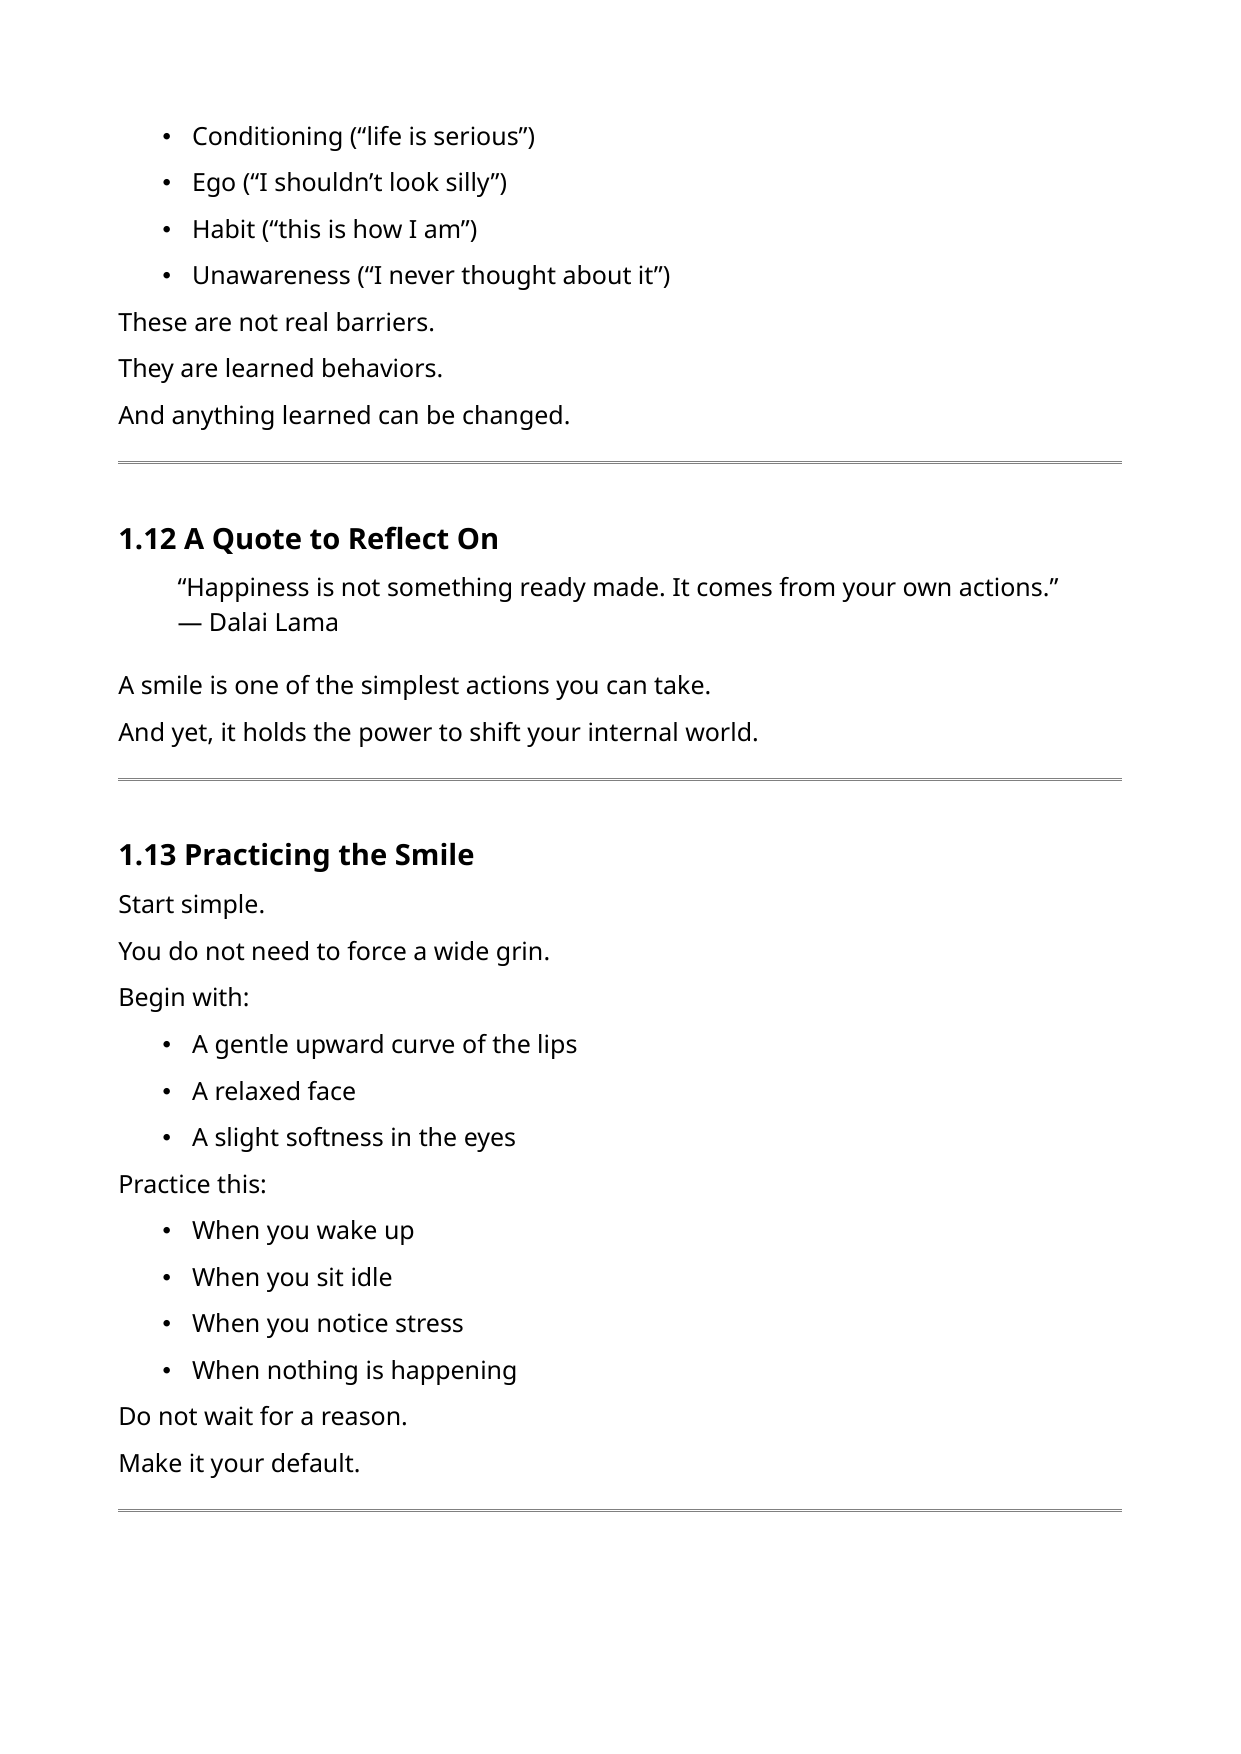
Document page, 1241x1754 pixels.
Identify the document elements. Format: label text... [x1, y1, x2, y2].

list When you sit idle [162, 1259, 1122, 1293]
text And yet, it holds the power to shift your internal world. [118, 714, 1122, 748]
list A slight softness in the eyes [162, 1120, 1122, 1154]
list When nothing is happening [162, 1352, 1122, 1387]
list Ego (“I shouldn’t look silly”) [162, 165, 1122, 199]
list Habit (“this is how I am”) [162, 211, 1122, 245]
list A gentle upward curve of the lips [162, 1027, 1122, 1061]
text These are not real barriers. [118, 304, 1122, 338]
text You do not need to force a wide grin. [118, 933, 1122, 967]
text Begin with: [118, 980, 1122, 1014]
list Conditioning (“life is serious”) [162, 118, 1122, 152]
list Unawareness (“I never thought about it”) [162, 258, 1122, 292]
text Practice this: [118, 1166, 1122, 1200]
text Make it your default. [118, 1446, 1122, 1480]
text “Happiness is not something ready made. It comes from your own actions.” — Dalai Lama [177, 570, 1063, 638]
list When you notice stress [162, 1306, 1122, 1340]
list A relaxed face [162, 1073, 1122, 1107]
text A smile is one of the simplest actions you can take. [118, 668, 1122, 702]
text Start simple. [118, 887, 1122, 921]
text Do not wait for a reason. [118, 1399, 1122, 1433]
subtitle 1.13 Practicing the Smile [118, 835, 1122, 874]
subtitle 1.12 A Quote to Reflect On [118, 518, 1122, 558]
text They are learned behaviors. [118, 351, 1122, 385]
text And anything learned can be changed. [118, 397, 1122, 432]
list When you wake up [162, 1213, 1122, 1247]
